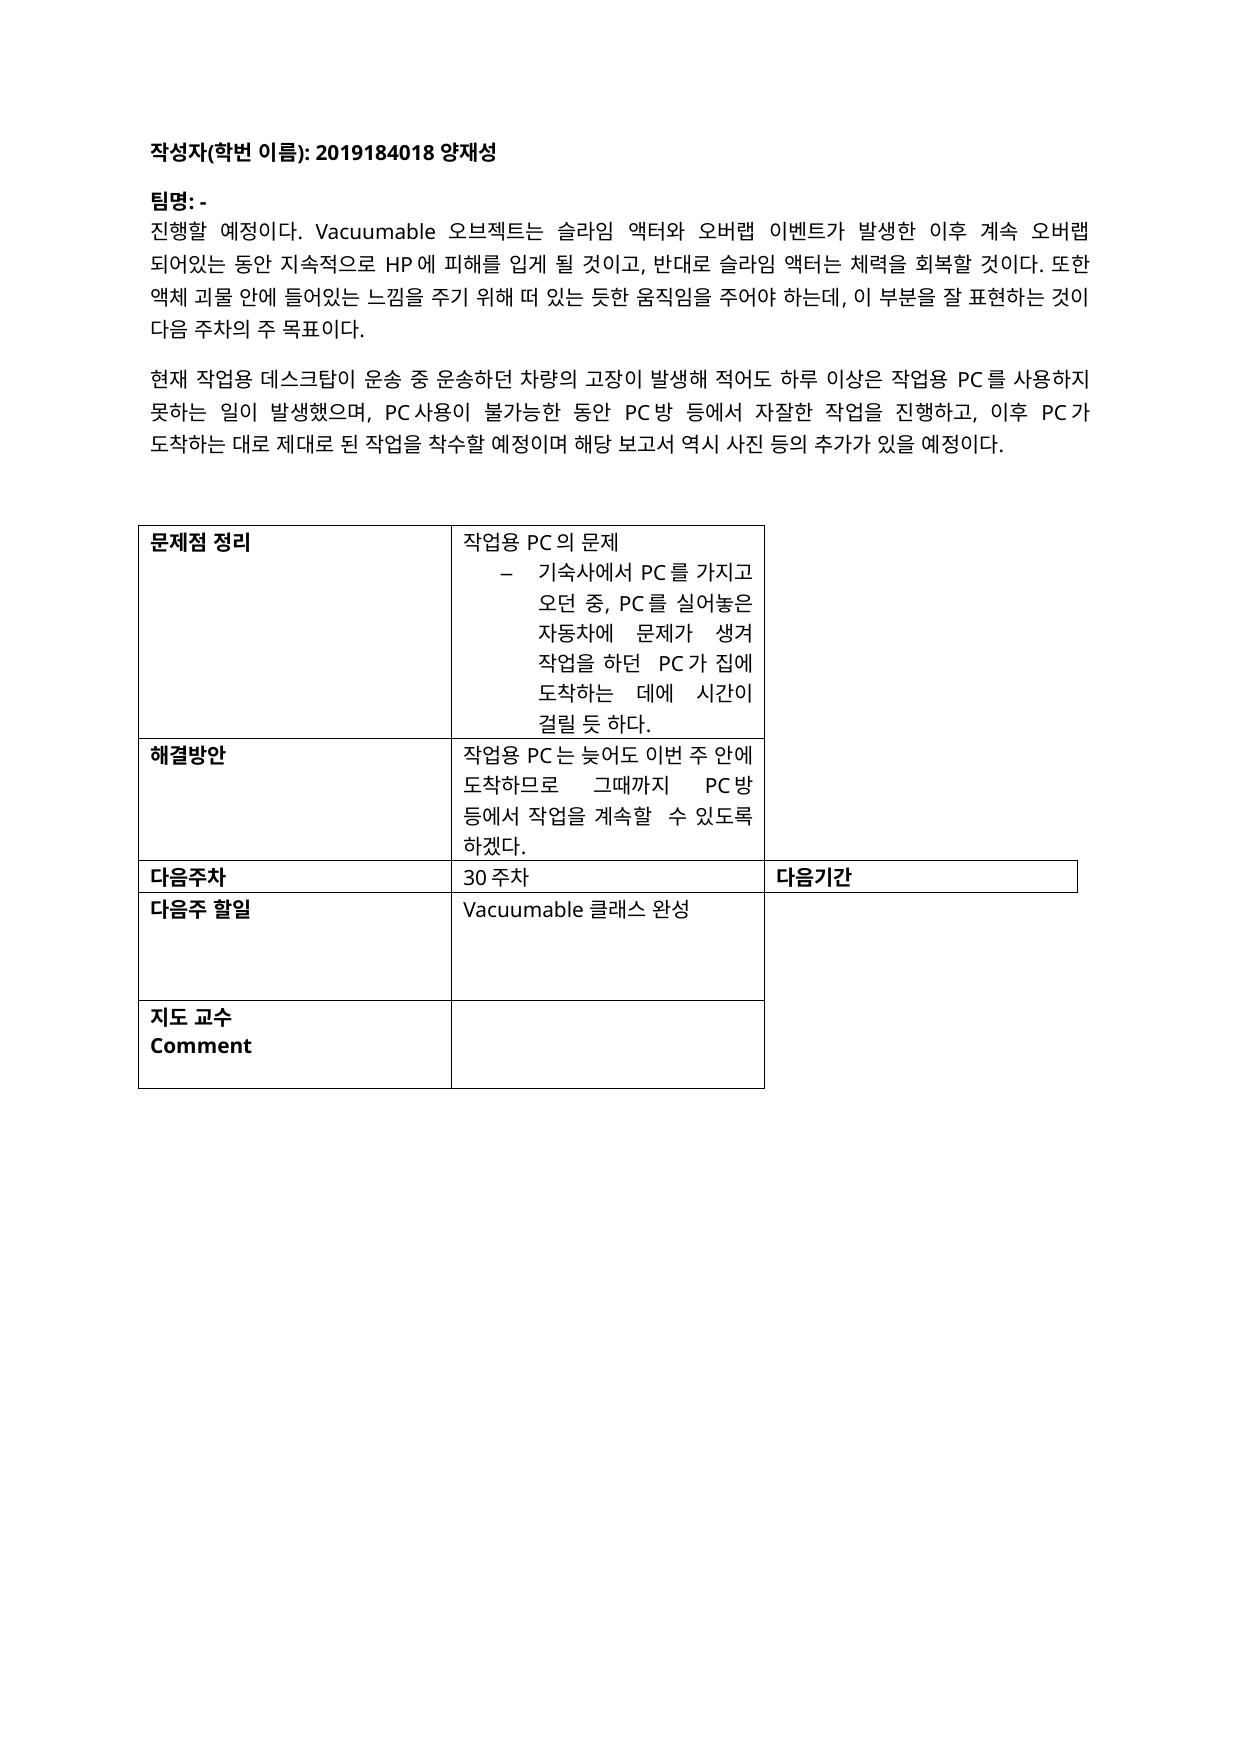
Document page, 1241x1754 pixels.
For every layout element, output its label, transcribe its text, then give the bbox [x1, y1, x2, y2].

table_header 작업용 PC의 문제 기숙사에서 PC를 가지고 오던 중, PC를 실어놓은 자동차에 문제가 생겨 작업을 하던 PC가 집에 도착하는 데에 시간이 걸릴 듯 하다. [452, 526, 764, 738]
table_cell 다음주차 [139, 861, 451, 892]
text 진행할 예정이다. Vacuumable 오브젝트는 슬라임 액터와 오버랩 이벤트가 발생한 이후 계속 오버랩 되어있는 동안 지속적으로 HP에 피해를 입게 될 것이고, 반대로 슬라임 액터는 체력을 회복할 것이다. 또한 액체 괴물 안에 들어있는 느낌을 주기 위해 떠 있는 듯한 움직임을 주어야 하는데, 이 부분을 잘 표현하는 것이 다음 주차의 주 목표이다. [150, 216, 1090, 344]
table_cell Vacuumable 클래스 완성 [452, 893, 764, 1000]
table_cell 해결방안 [139, 739, 451, 860]
table_cell 다음주 할일 [139, 893, 451, 1000]
table_cell 지도 교수 Comment [139, 1001, 451, 1087]
table_cell [452, 1001, 764, 1087]
table_cell 다음기간 [765, 861, 1077, 892]
table_cell 30주차 [452, 861, 764, 892]
table_cell 작업용 PC는 늦어도 이번 주 안에 도착하므로 그때까지 PC방 등에서 작업을 계속할 수 있도록 하겠다. [452, 739, 764, 860]
table_header 문제점 정리 [139, 526, 451, 738]
text 현재 작업용 데스크탑이 운송 중 운송하던 차량의 고장이 발생해 적어도 하루 이상은 작업용 PC를 사용하지 못하는 일이 발생했으며, PC사용이 불가능한 동안 PC방 등에서 자잘한 작업을 진행하고, 이후 PC가 도착하는 대로 제대로 된 작업을 착수할 예정이며 해당 보고서 역시 사진 등의 추가가 있을 예정이다. [150, 363, 1090, 459]
